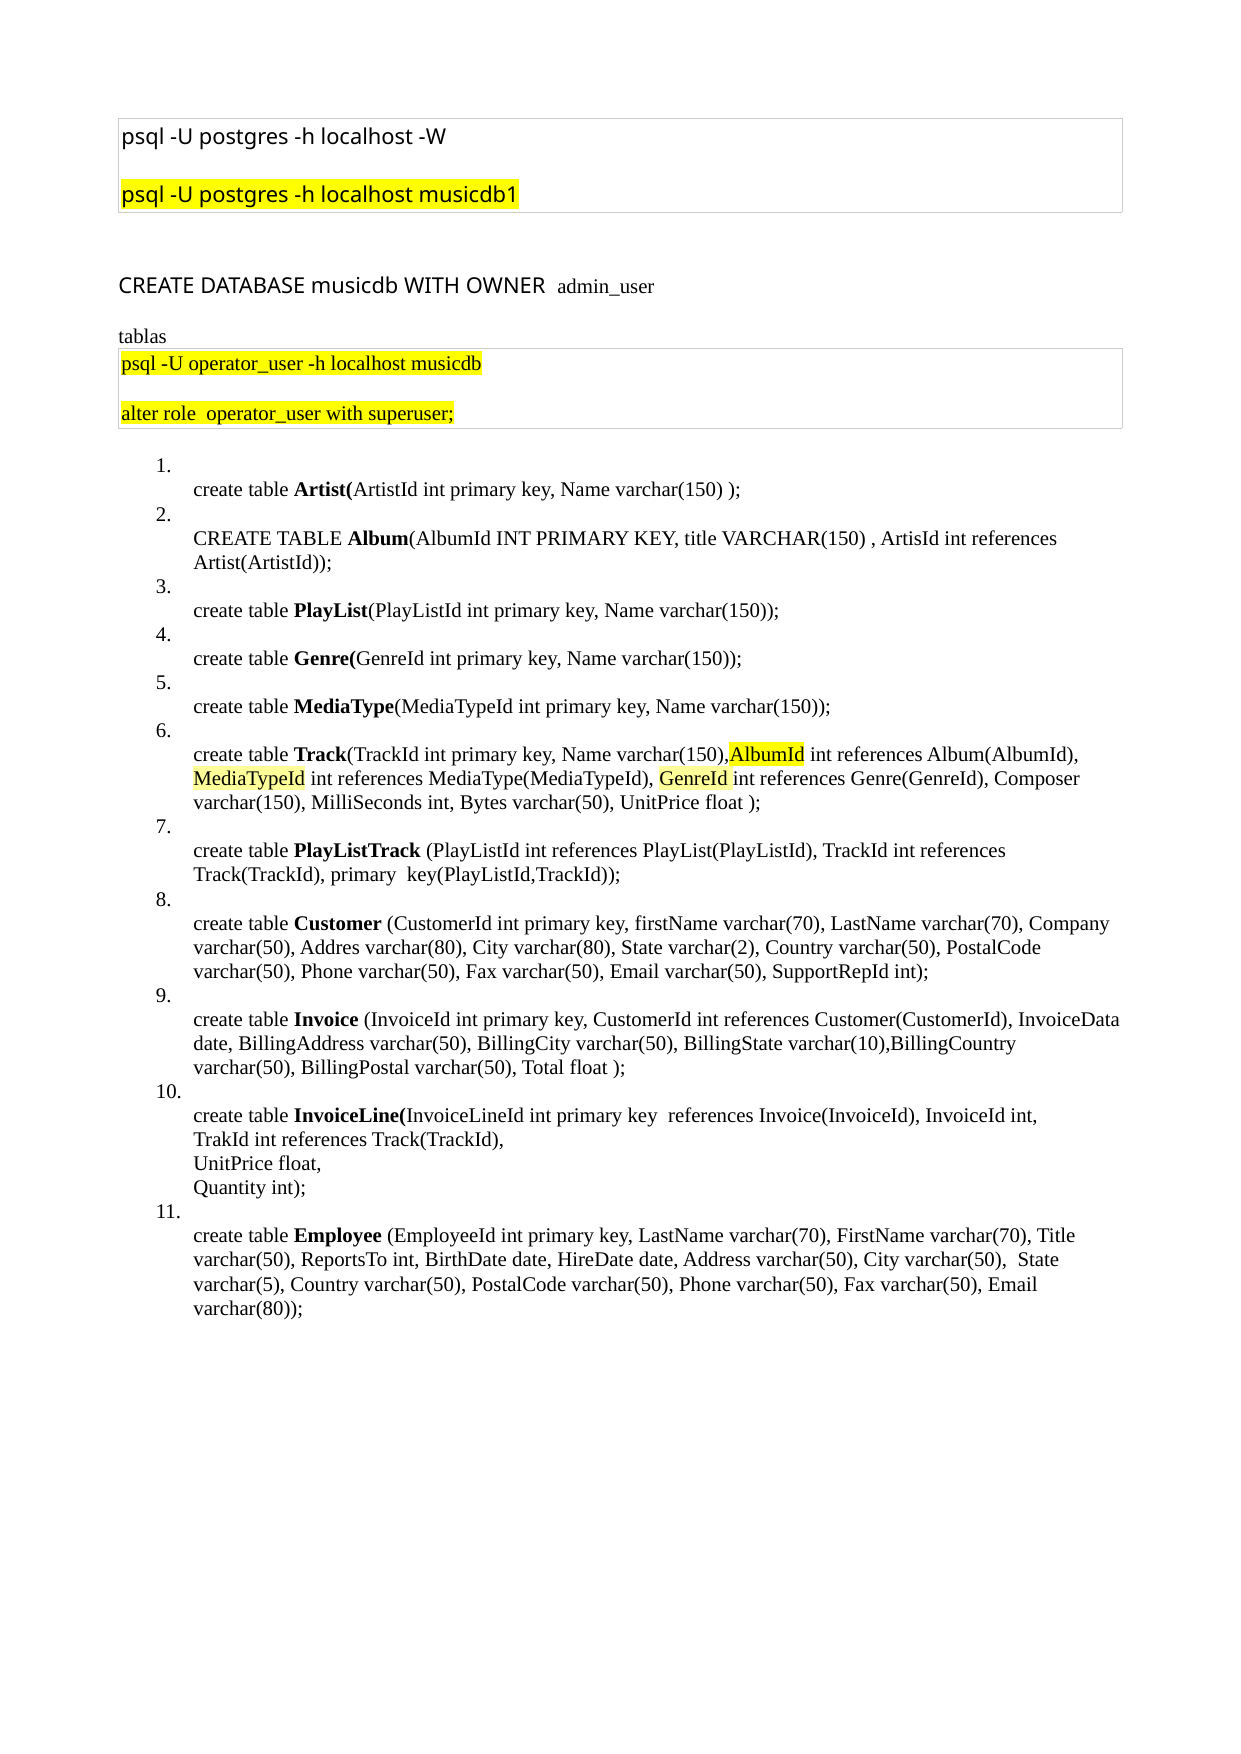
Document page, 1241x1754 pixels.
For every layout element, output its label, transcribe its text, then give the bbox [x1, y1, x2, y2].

text alter role operator_user with superuser; [119, 397, 1122, 428]
list create table PlayList(PlayListId int primary key, Name varchar(150)); [156, 598, 1122, 622]
text psql -U postgres -h localhost -W [119, 119, 1122, 151]
list create table MediaType(MediaTypeId int primary key, Name varchar(150)); [156, 694, 1122, 718]
text tablas [118, 324, 1122, 348]
list create table Customer (CustomerId int primary key, firstName varchar(70), LastName varchar(70), Company varchar(50), Addres varchar(80), City varchar(80), State varchar(2), Country varchar(50), PostalCode varchar(50), Phone varchar(50), Fax varchar(50), Email varchar(50), SupportRepId int); [156, 911, 1122, 983]
list create table Artist(ArtistId int primary key, Name varchar(150) ); [156, 477, 1122, 501]
list create table Invoice (InvoiceId int primary key, CustomerId int references Customer(CustomerId), InvoiceData date, BillingAddress varchar(50), BillingCity varchar(50), BillingState varchar(10),BillingCountry varchar(50), BillingPostal varchar(50), Total float ); [156, 1007, 1122, 1079]
list create table Employee (EmployeeId int primary key, LastName varchar(70), FirstName varchar(70), Title varchar(50), ReportsTo int, BirthDate date, HireDate date, Address varchar(50), City varchar(50), State varchar(5), Country varchar(50), PostalCode varchar(50), Phone varchar(50), Fax varchar(50), Email varchar(80)); [156, 1223, 1122, 1319]
text CREATE DATABASE musicdb WITH OWNER admin_user [118, 270, 1122, 299]
text psql -U postgres -h localhost musicdb1 [119, 176, 1122, 212]
list create table InvoiceLine(InvoiceLineId int primary key references Invoice(InvoiceId), InvoiceId int, [156, 1103, 1122, 1127]
list create table Genre(GenreId int primary key, Name varchar(150)); [156, 646, 1122, 670]
list TrakId int references Track(TrackId), [156, 1127, 1122, 1151]
list CREATE TABLE Album(AlbumId INT PRIMARY KEY, title VARCHAR(150) , ArtisId int references Artist(ArtistId)); [156, 526, 1122, 574]
text psql -U operator_user -h localhost musicdb [119, 349, 1122, 375]
list UnitPrice float, [156, 1151, 1122, 1175]
list Quantity int); [156, 1175, 1122, 1199]
list create table Track(TrackId int primary key, Name varchar(150),AlbumId int references Album(AlbumId), MediaTypeId int references MediaType(MediaTypeId), GenreId int references Genre(GenreId), Composer varchar(150), MilliSeconds int, Bytes varchar(50), UnitPrice float ); [156, 742, 1122, 814]
list create table PlayListTrack (PlayListId int references PlayList(PlayListId), TrackId int references Track(TrackId), primary key(PlayListId,TrackId)); [156, 838, 1122, 886]
